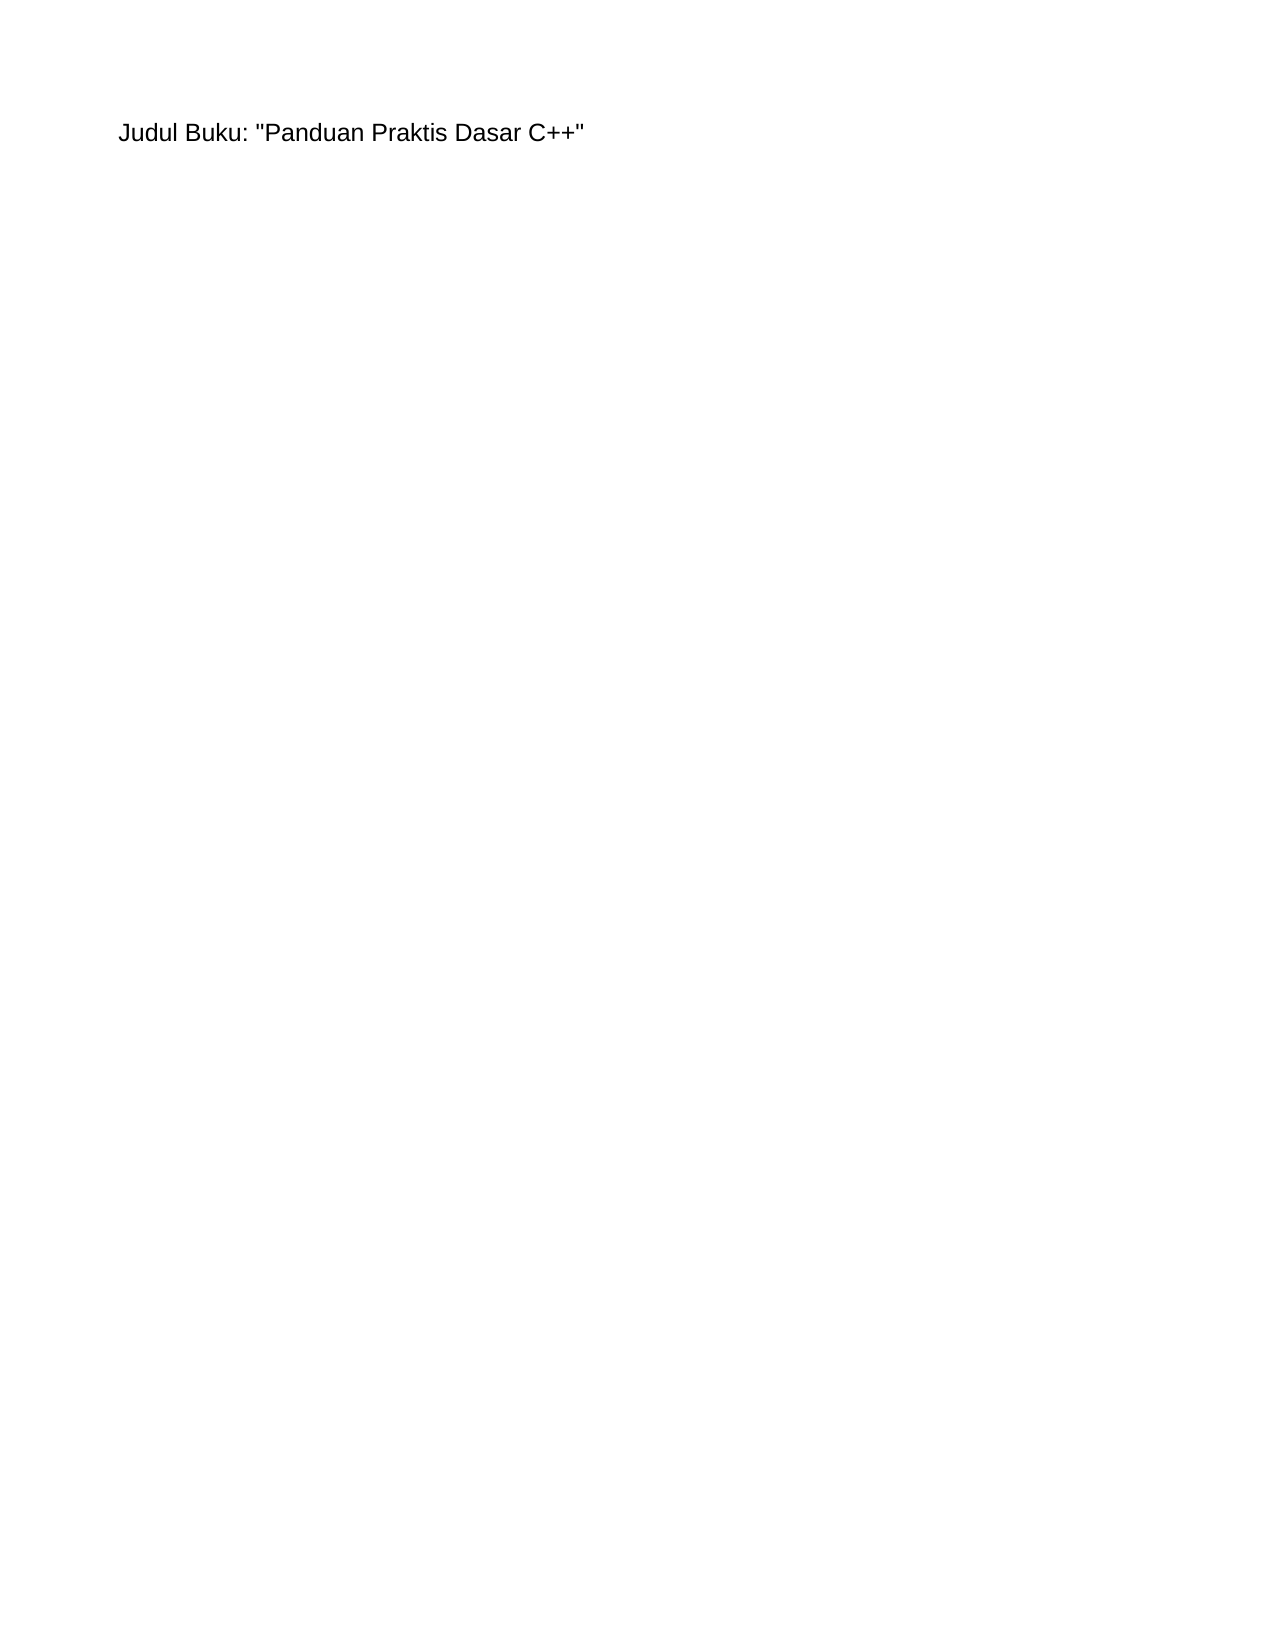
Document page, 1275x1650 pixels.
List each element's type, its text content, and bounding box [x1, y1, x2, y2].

text Judul Buku: "Panduan Praktis Dasar C++" [118, 118, 1157, 147]
